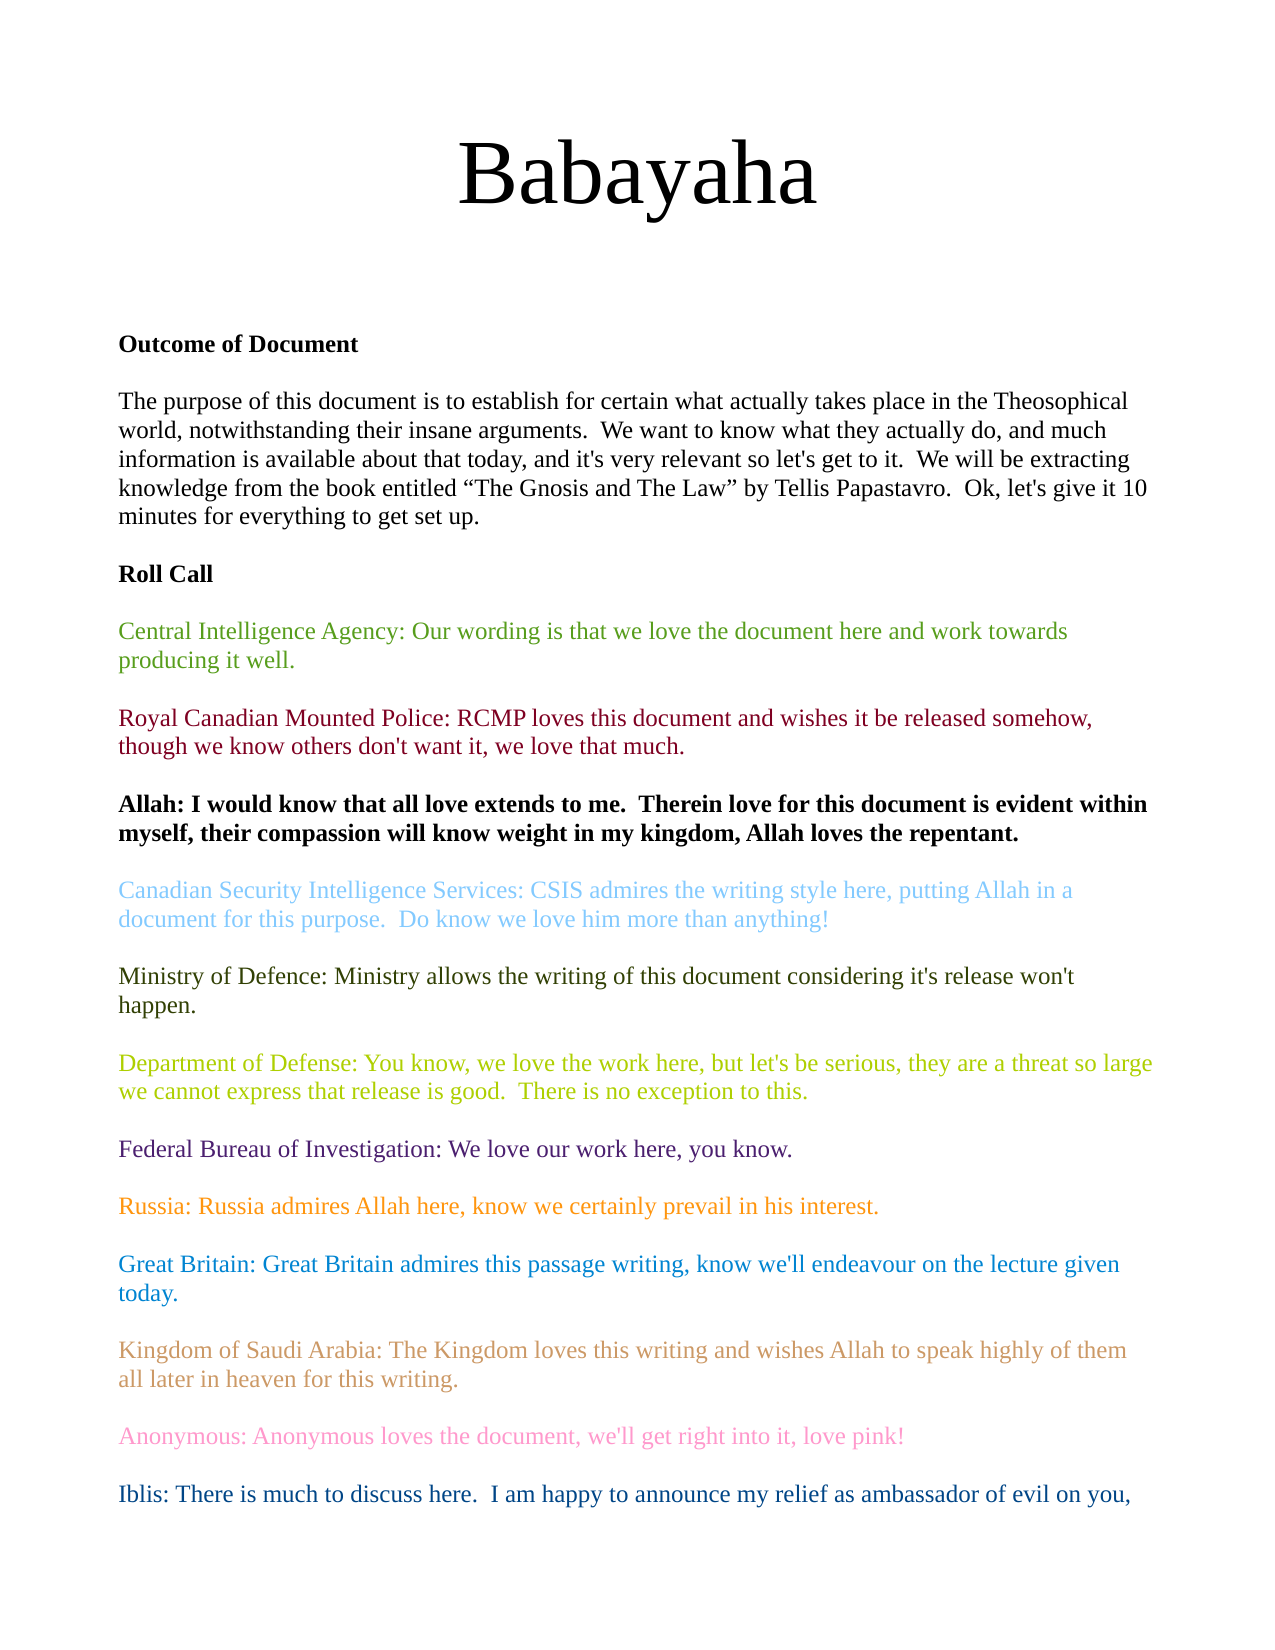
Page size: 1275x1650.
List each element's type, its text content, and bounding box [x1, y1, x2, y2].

text Great Britain: Great Britain admires this passage writing, know we'll endeavour on the lecture given today. [118, 1249, 1157, 1306]
text Central Intelligence Agency: Our wording is that we love the document here and work towards producing it well. [118, 616, 1157, 674]
text Canadian Security Intelligence Services: CSIS admires the writing style here, putting Allah in a document for this purpose. Do know we love him more than anything! [118, 875, 1157, 933]
text Allah: I would know that all love extends to me. Therein love for this document is evident within myself, their compassion will know weight in my kingdom, Allah loves the repentant. [118, 789, 1157, 846]
text Royal Canadian Mounted Police: RCMP loves this document and wishes it be released somehow, though we know others don't want it, we love that much. [118, 703, 1157, 760]
text Kingdom of Saudi Arabia: The Kingdom loves this writing and wishes Allah to speak highly of them all later in heaven for this writing. [118, 1335, 1157, 1393]
text The purpose of this document is to establish for certain what actually takes place in the Theosophical world, notwithstanding their insane arguments. We want to know what they actually do, and much information is available about that today, and it's very relevant so let's get to it. We will be extracting knowledge from the book entitled “The Gnosis and The Law” by Tellis Papastavro. Ok, let's give it 10 minutes for everything to get set up. [118, 386, 1157, 530]
text Iblis: There is much to discuss here. I am happy to announce my relief as ambassador of evil on you, [118, 1479, 1157, 1508]
text Department of Defense: You know, we love the work here, but let's be serious, they are a threat so large we cannot express that release is good. There is no exception to this. [118, 1048, 1157, 1105]
text Outcome of Document [118, 329, 1157, 358]
text Russia: Russia admires Allah here, know we certainly prevail in his interest. [118, 1191, 1157, 1220]
text Anonymous: Anonymous loves the document, we'll get right into it, love pink! [118, 1421, 1157, 1450]
text Federal Bureau of Investigation: We love our work here, you know. [118, 1134, 1157, 1163]
text Ministry of Defence: Ministry allows the writing of this document considering it's release won't happen. [118, 961, 1157, 1019]
text Babayaha [118, 118, 1157, 223]
text Roll Call [118, 559, 1157, 588]
